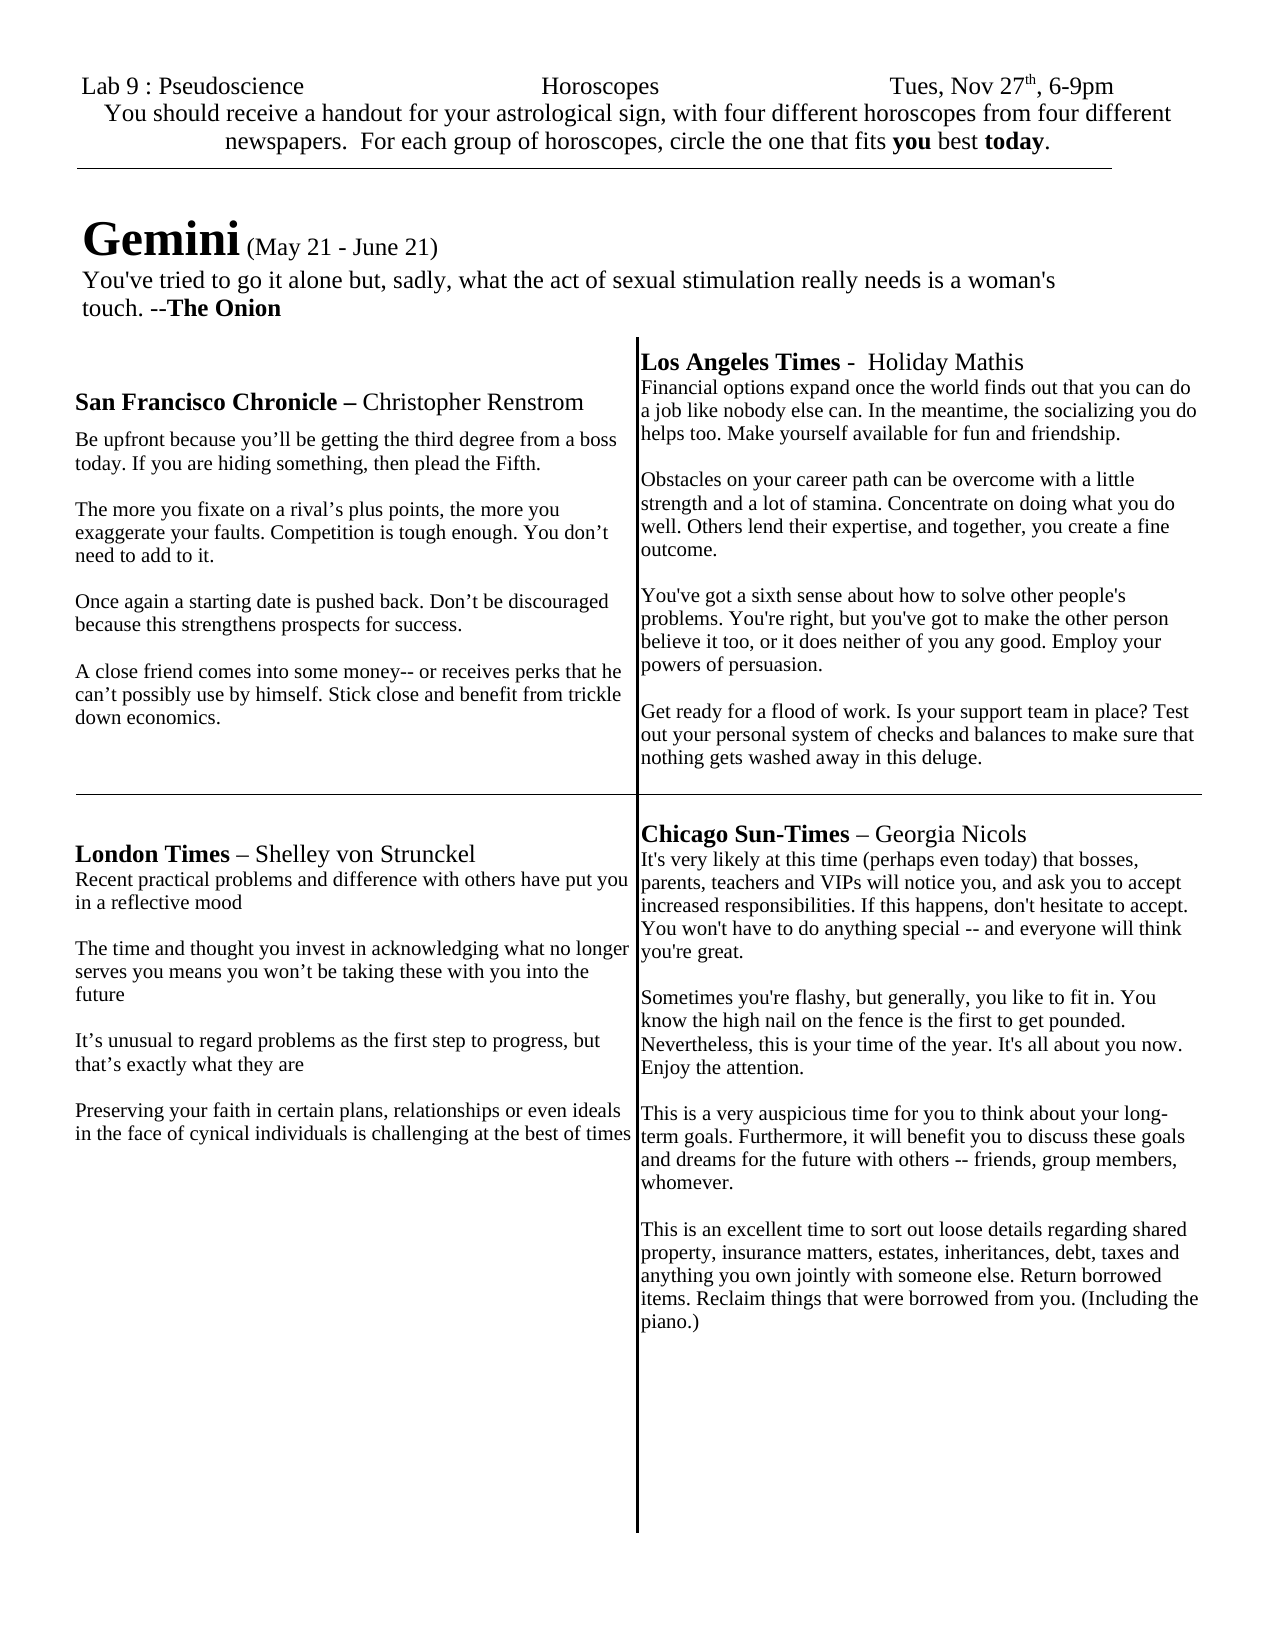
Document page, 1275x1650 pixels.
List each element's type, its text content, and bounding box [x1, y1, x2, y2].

text Once again a starting date is pushed back. Don’t be discouraged because this strengthens prospects for success. [75, 590, 634, 636]
text Obstacles on your career path can be overcome with a little strength and a lot of stamina. Concentrate on doing what you do well. Others lend their expertise, and together, you create a fine outcome. [641, 468, 1200, 584]
text Be upfront because you’ll be getting the third degree from a boss today. If you are hiding something, then plead the Fifth. [75, 428, 634, 474]
text You've got a sixth sense about how to solve other people's problems. You're right, but you've got to make the other person believe it too, or it does neither of you any good. Employ your powers of persuasion. [641, 584, 1200, 699]
text A close friend comes into some money-- or receives perks that he can’t possibly use by himself. Stick close and benefit from trickle down economics. [75, 659, 634, 729]
text The time and thought you invest in acknowledging what no longer serves you means you won’t be taking these with you into the future [75, 937, 634, 1006]
text It's very likely at this time (perhaps even today) that bosses, parents, teachers and VIPs will notice you, and ask you to accept increased responsibilities. If this happens, don't hesitate to accept. You won't have to do anything special -- and everyone will think you're great. [641, 847, 1200, 963]
text The more you fixate on a rival’s plus points, the more you exaggerate your faults. Competition is tough enough. You don’t need to add to it. [75, 498, 634, 567]
text Recent practical problems and difference with others have put you in a reflective mood [75, 867, 634, 914]
text It’s unusual to regard problems as the first step to progress, but that’s exactly what they are [75, 1029, 634, 1076]
text London Times – Shelley von Strunckel [75, 840, 634, 867]
subtitle San Francisco Chronicle – Christopher Renstrom [75, 388, 634, 416]
text Los Angeles Times - Holiday Mathis [641, 348, 1200, 376]
text Sometimes you're flashy, but generally, you like to fit in. You know the high nail on the fence is the first to get pounded. Nevertheless, this is your time of the year. It's all about you now. Enjoy the attention. [641, 986, 1200, 1079]
text Preserving your faith in certain plans, relationships or even ideals in the face of cynical individuals is challenging at the best of times [75, 1099, 634, 1145]
text This is an excellent time to sort out loose details regarding shared property, insurance matters, estates, inheritances, debt, taxes and anything you own jointly with someone else. Return borrowed items. Reclaim things that were borrowed from you. (Including the piano.) [641, 1217, 1200, 1333]
text Chicago Sun-Times – Georgia Nicols [641, 820, 1200, 847]
text This is a very auspicious time for you to think about your long-term goals. Furthermore, it will benefit you to discuss these goals and dreams for the future with others -- friends, group members, whomever. [641, 1102, 1200, 1194]
text Financial options expand once the world finds out that you can do a job like nobody else can. In the meantime, the socializing you do helps too. Make yourself available for fun and friendship. [641, 376, 1200, 468]
text Get ready for a flood of work. Is your support team in place? Test out your personal system of checks and balances to make sure that nothing gets washed away in this deluge. [641, 699, 1200, 794]
